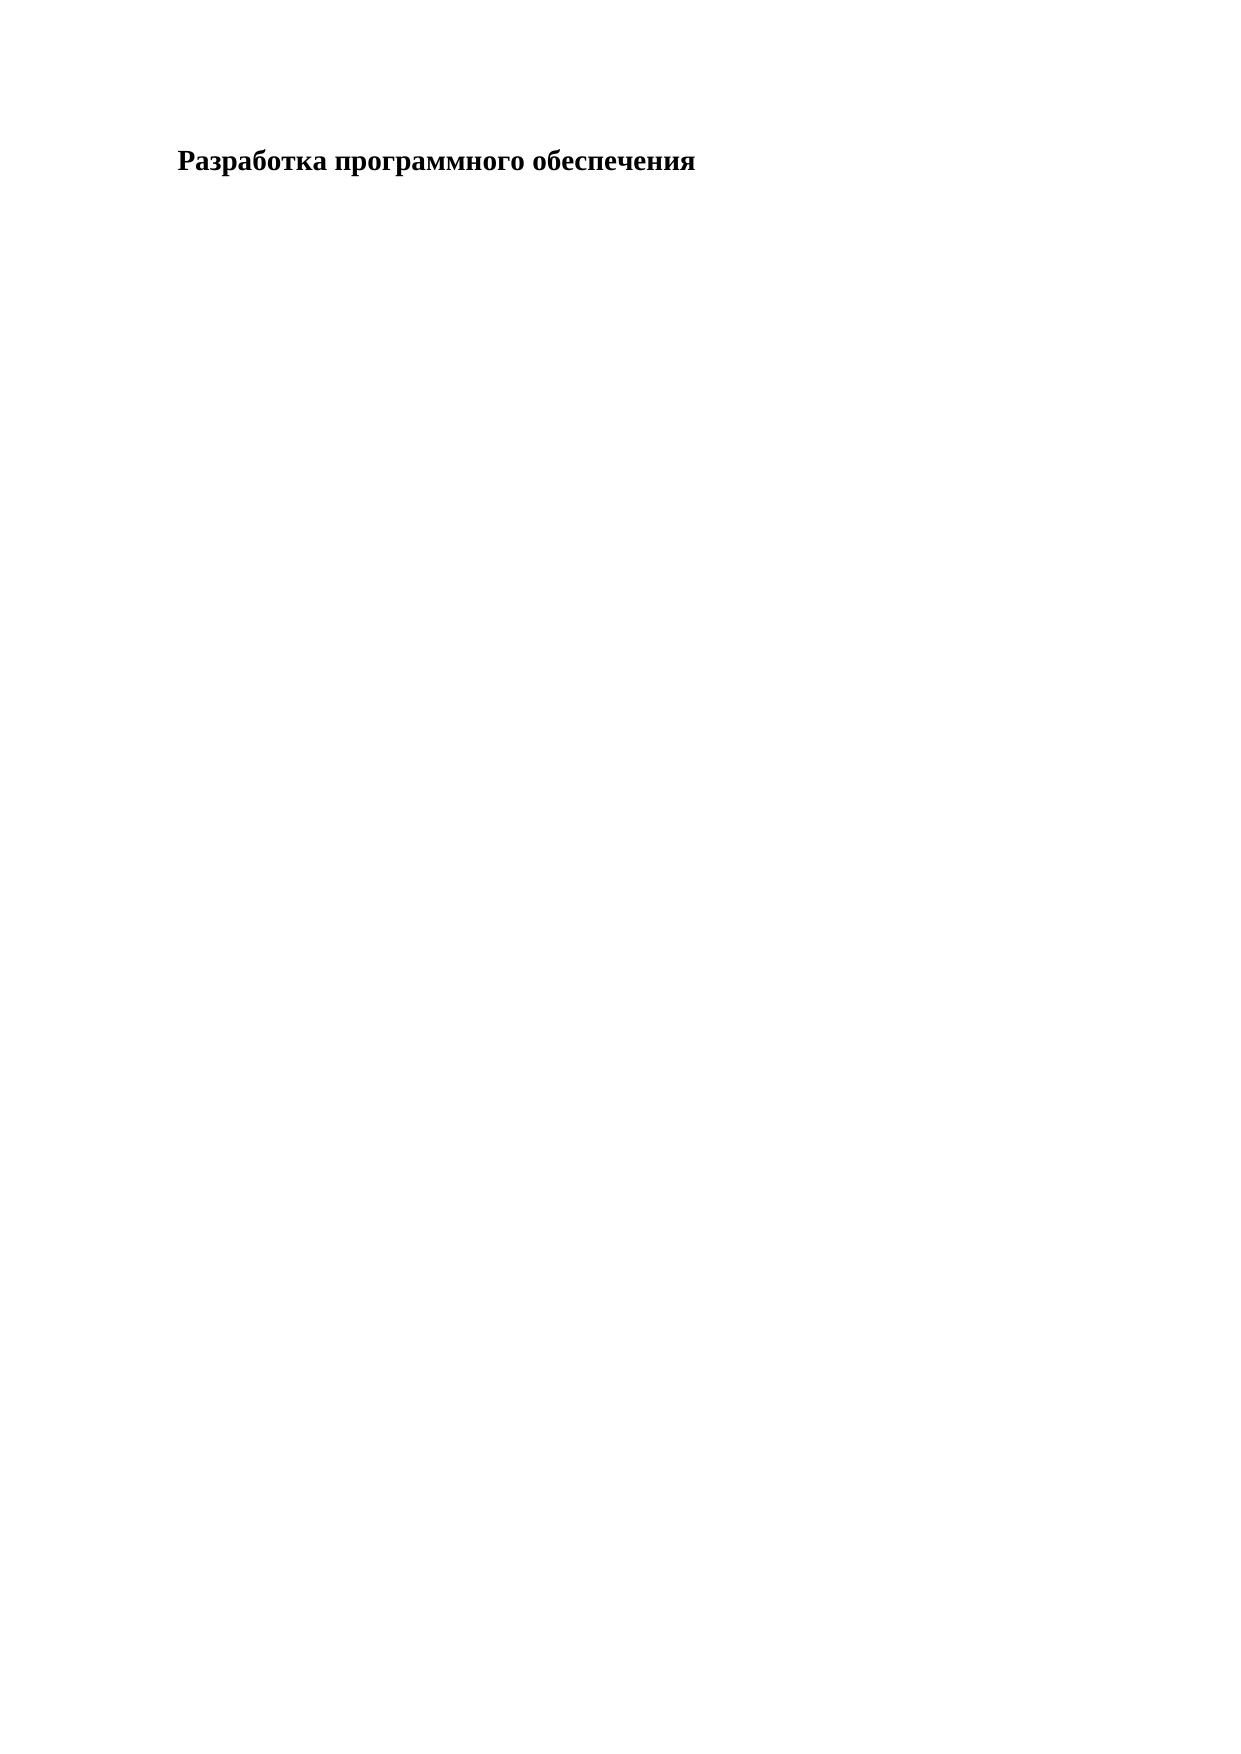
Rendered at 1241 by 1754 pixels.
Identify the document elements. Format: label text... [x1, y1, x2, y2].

subtitle Разработка программного обеспечения [177, 143, 1152, 177]
